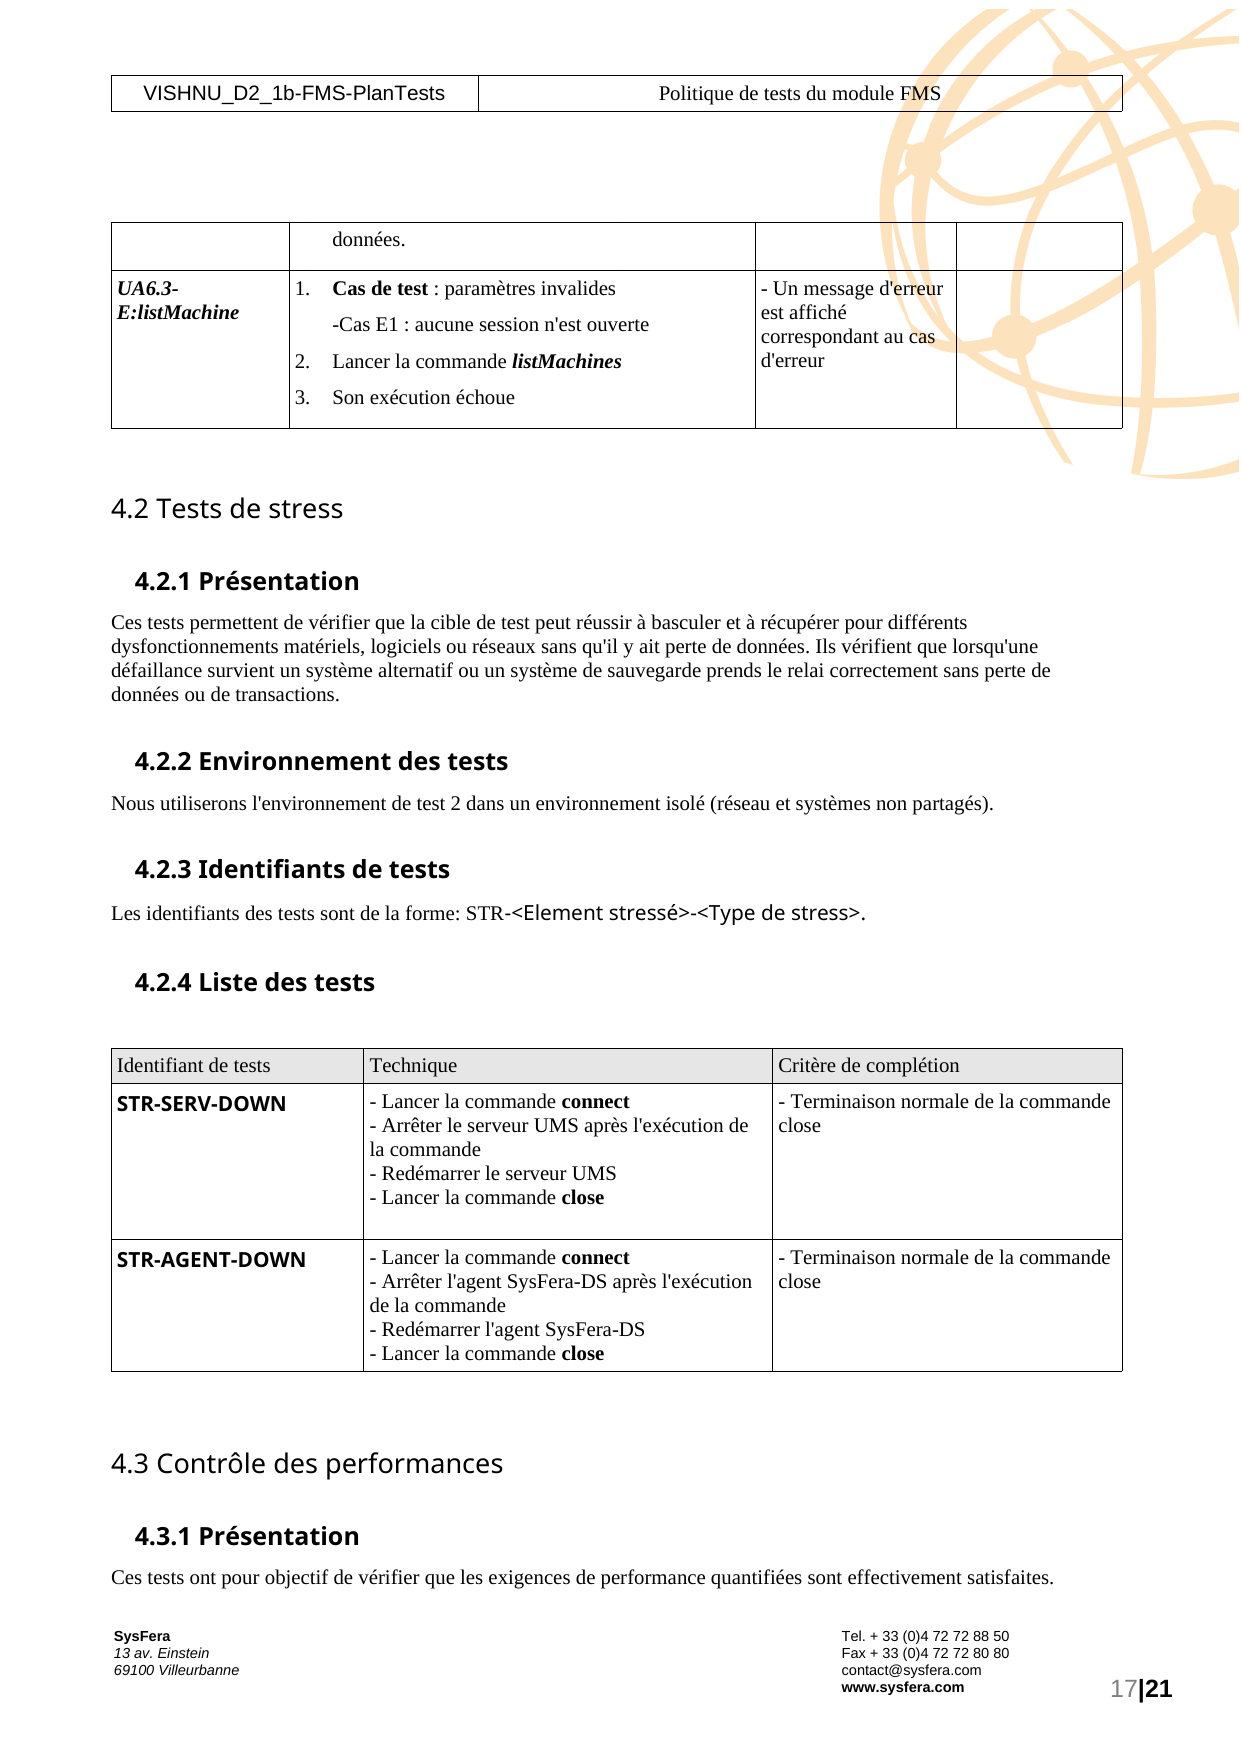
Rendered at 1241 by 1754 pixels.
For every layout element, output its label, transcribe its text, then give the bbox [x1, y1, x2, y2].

table_cell STR-SERV-DOWN [112, 1084, 363, 1239]
table_cell STR-AGENT-DOWN [112, 1240, 363, 1371]
table_cell - Lancer la commande connect - Arrêter le serveur UMS après l'exécution de la commande - Redémarrer le serveur UMS - Lancer la commande close [364, 1084, 772, 1239]
table_header Identifiant de tests [112, 1049, 363, 1083]
text Nous utiliserons l'environnement de test 2 dans un environnement isolé (réseau et systèmes non partagés). [111, 790, 1122, 814]
subtitle Présentation [134, 563, 1122, 598]
subtitle Environnement des tests [134, 744, 1122, 778]
subtitle Liste des tests [134, 964, 1122, 998]
table_cell - Lancer la commande connect - Arrêter l'agent SysFera-DS après l'exécution de la commande - Redémarrer l'agent SysFera-DS - Lancer la commande close [364, 1240, 772, 1371]
subtitle Tests de stress [111, 489, 1122, 526]
table_cell - Terminaison normale de la commande close [773, 1084, 1122, 1239]
subtitle Contrôle des performances [111, 1444, 1122, 1481]
subtitle Présentation [134, 1518, 1122, 1553]
text Ces tests ont pour objectif de vérifier que les exigences de performance quantifiées sont effectivement satisfaites. [111, 1565, 1122, 1589]
table_header Technique [364, 1049, 772, 1083]
text Les identifiants des tests sont de la forme: STR-<Element stressé>-<Type de stress>. [111, 898, 1122, 927]
text Ces tests permettent de vérifier que la cible de test peut réussir à basculer et à récupérer pour différents dysfonctionnements matériels, logiciels ou réseaux sans qu'il y ait perte de données. Ils vérifient que lorsqu'une défaillance survient un système alternatif ou un système de sauvegarde prends le relai correctement sans perte de données ou de transactions. [111, 610, 1122, 706]
picture [1, 9, 1239, 479]
table_header Critère de complétion [773, 1049, 1122, 1083]
table_cell - Terminaison normale de la commande close [773, 1240, 1122, 1371]
subtitle Identifiants de tests [134, 852, 1122, 886]
